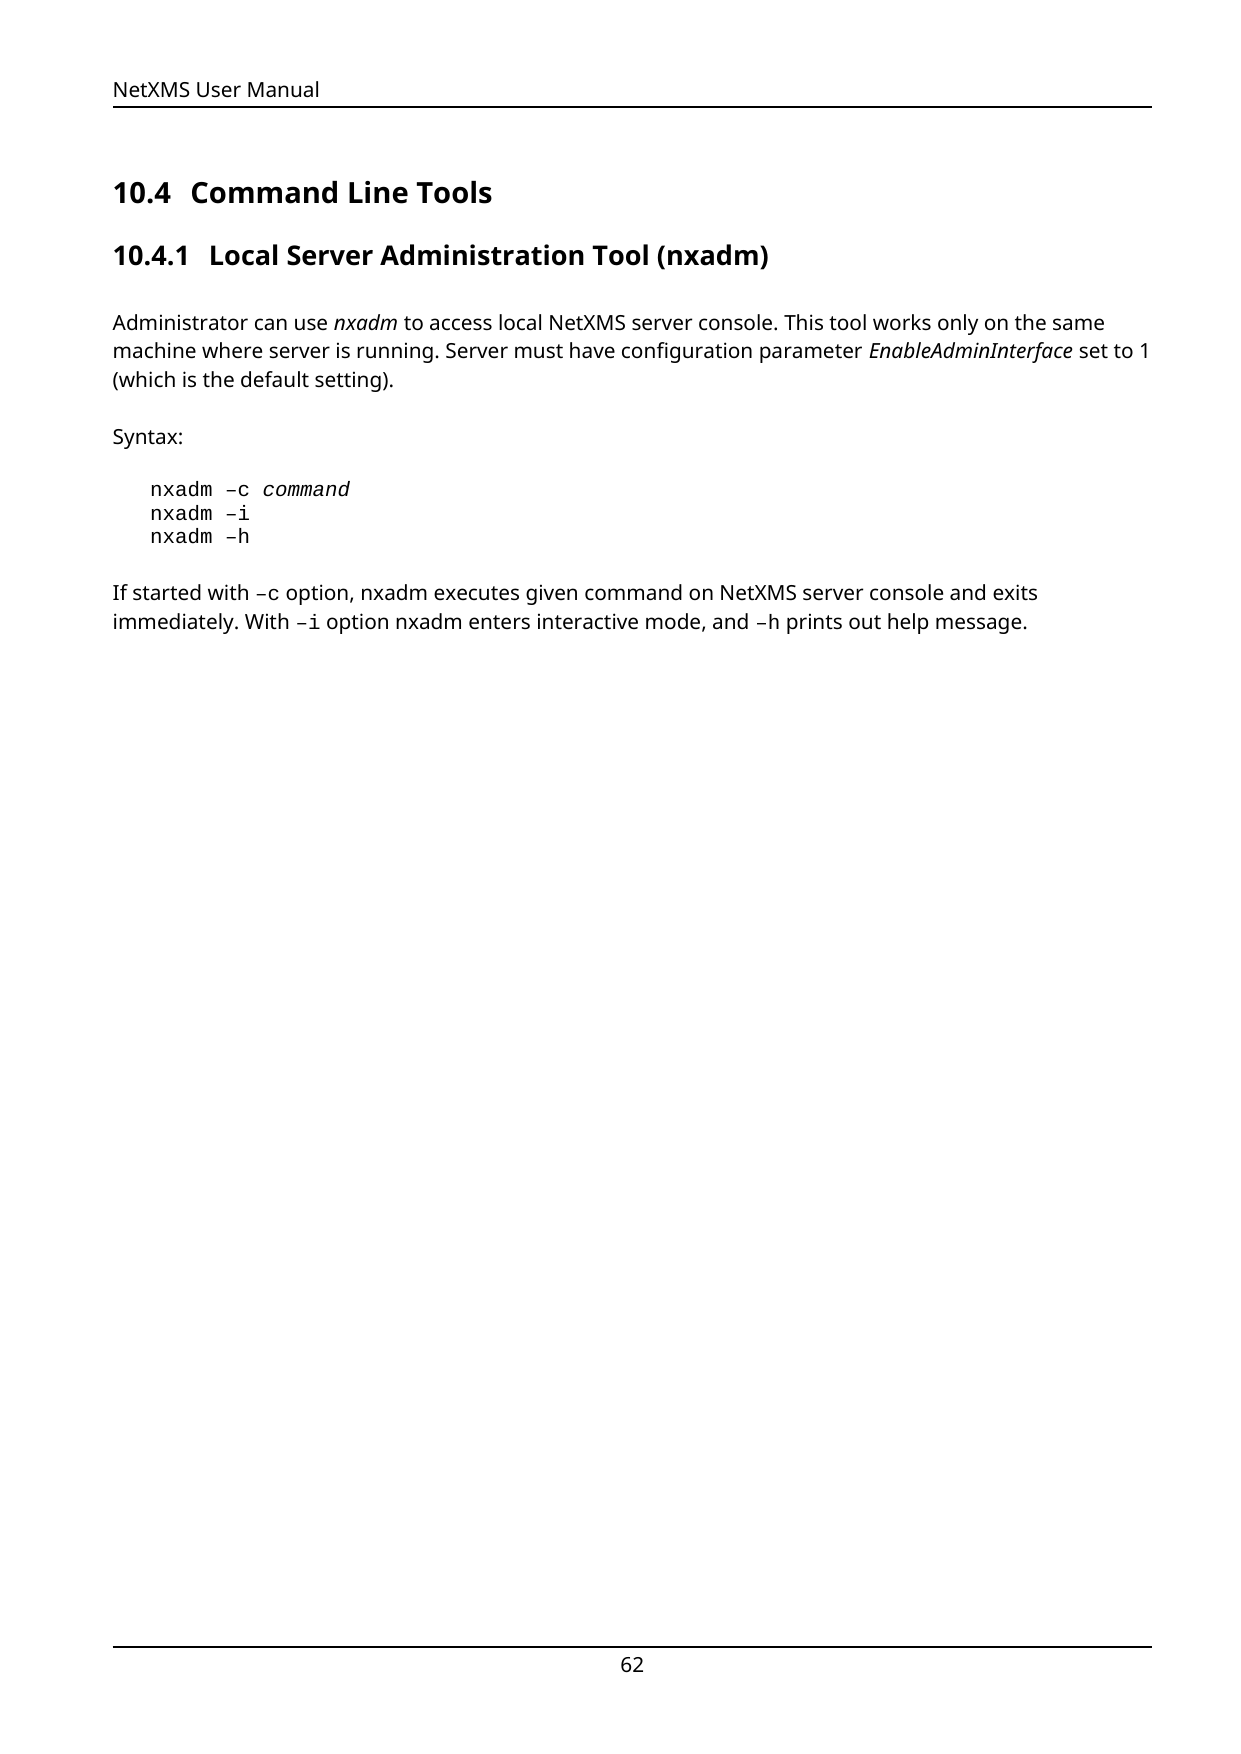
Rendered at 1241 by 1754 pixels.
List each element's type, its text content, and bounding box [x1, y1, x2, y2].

text nxadm –i [150, 502, 1152, 526]
subtitle Local Server Administration Tool (nxadm) [112, 237, 1152, 273]
text nxadm –c command [150, 479, 1152, 502]
text nxadm –h [150, 526, 1152, 550]
text Syntax: [112, 422, 1152, 450]
text Administrator can use nxadm to access local NetXMS server console. This tool works only on the same machine where server is running. Server must have configuration parameter EnableAdminInterface set to 1 (which is the default setting). [112, 308, 1152, 393]
subtitle Command Line Tools [112, 172, 1152, 212]
text If started with –c option, nxadm executes given command on NetXMS server console and exits immediately. With –i option nxadm enters interactive mode, and –h prints out help message. [112, 578, 1152, 635]
